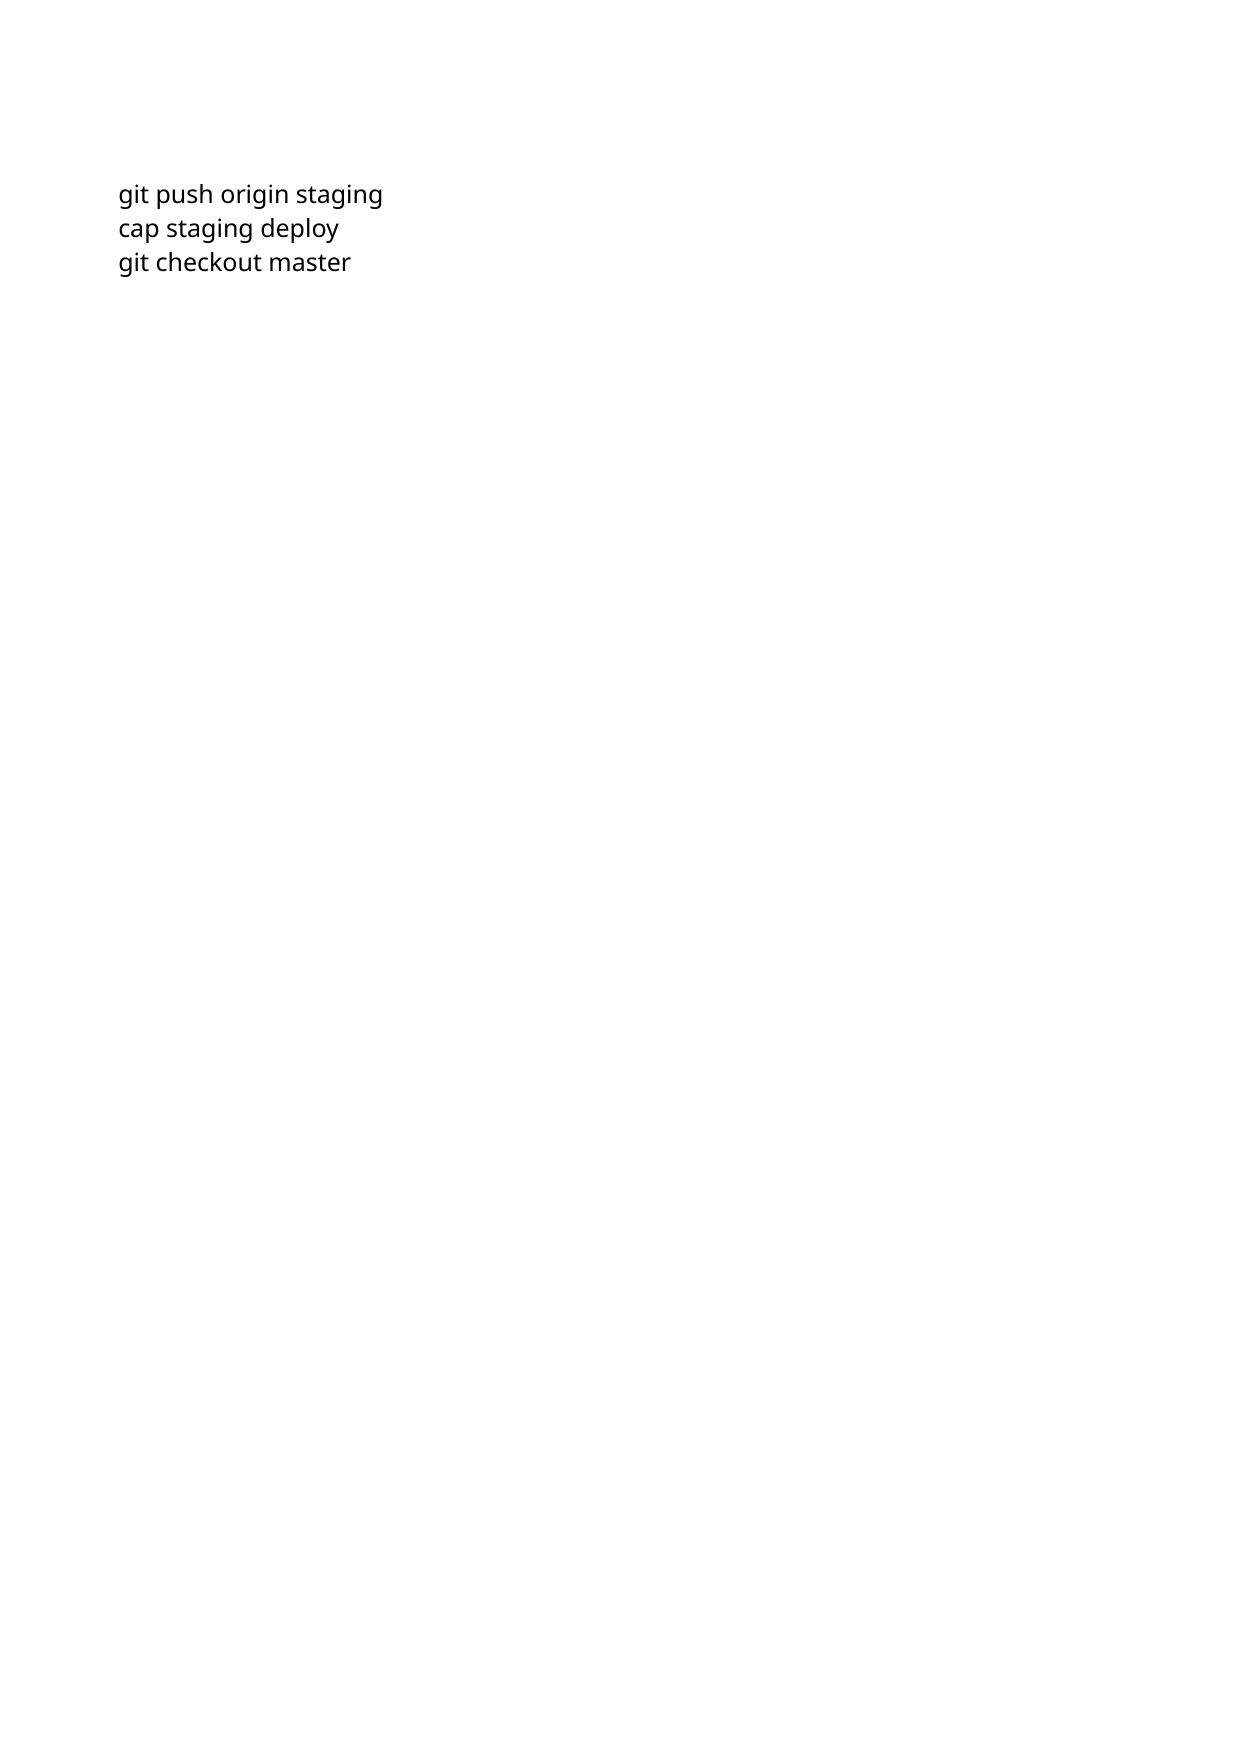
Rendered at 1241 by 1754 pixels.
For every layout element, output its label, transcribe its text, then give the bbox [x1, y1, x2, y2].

text cap staging deploy [118, 210, 1122, 244]
text git checkout master [118, 244, 1122, 278]
text git push origin staging [118, 176, 1122, 210]
